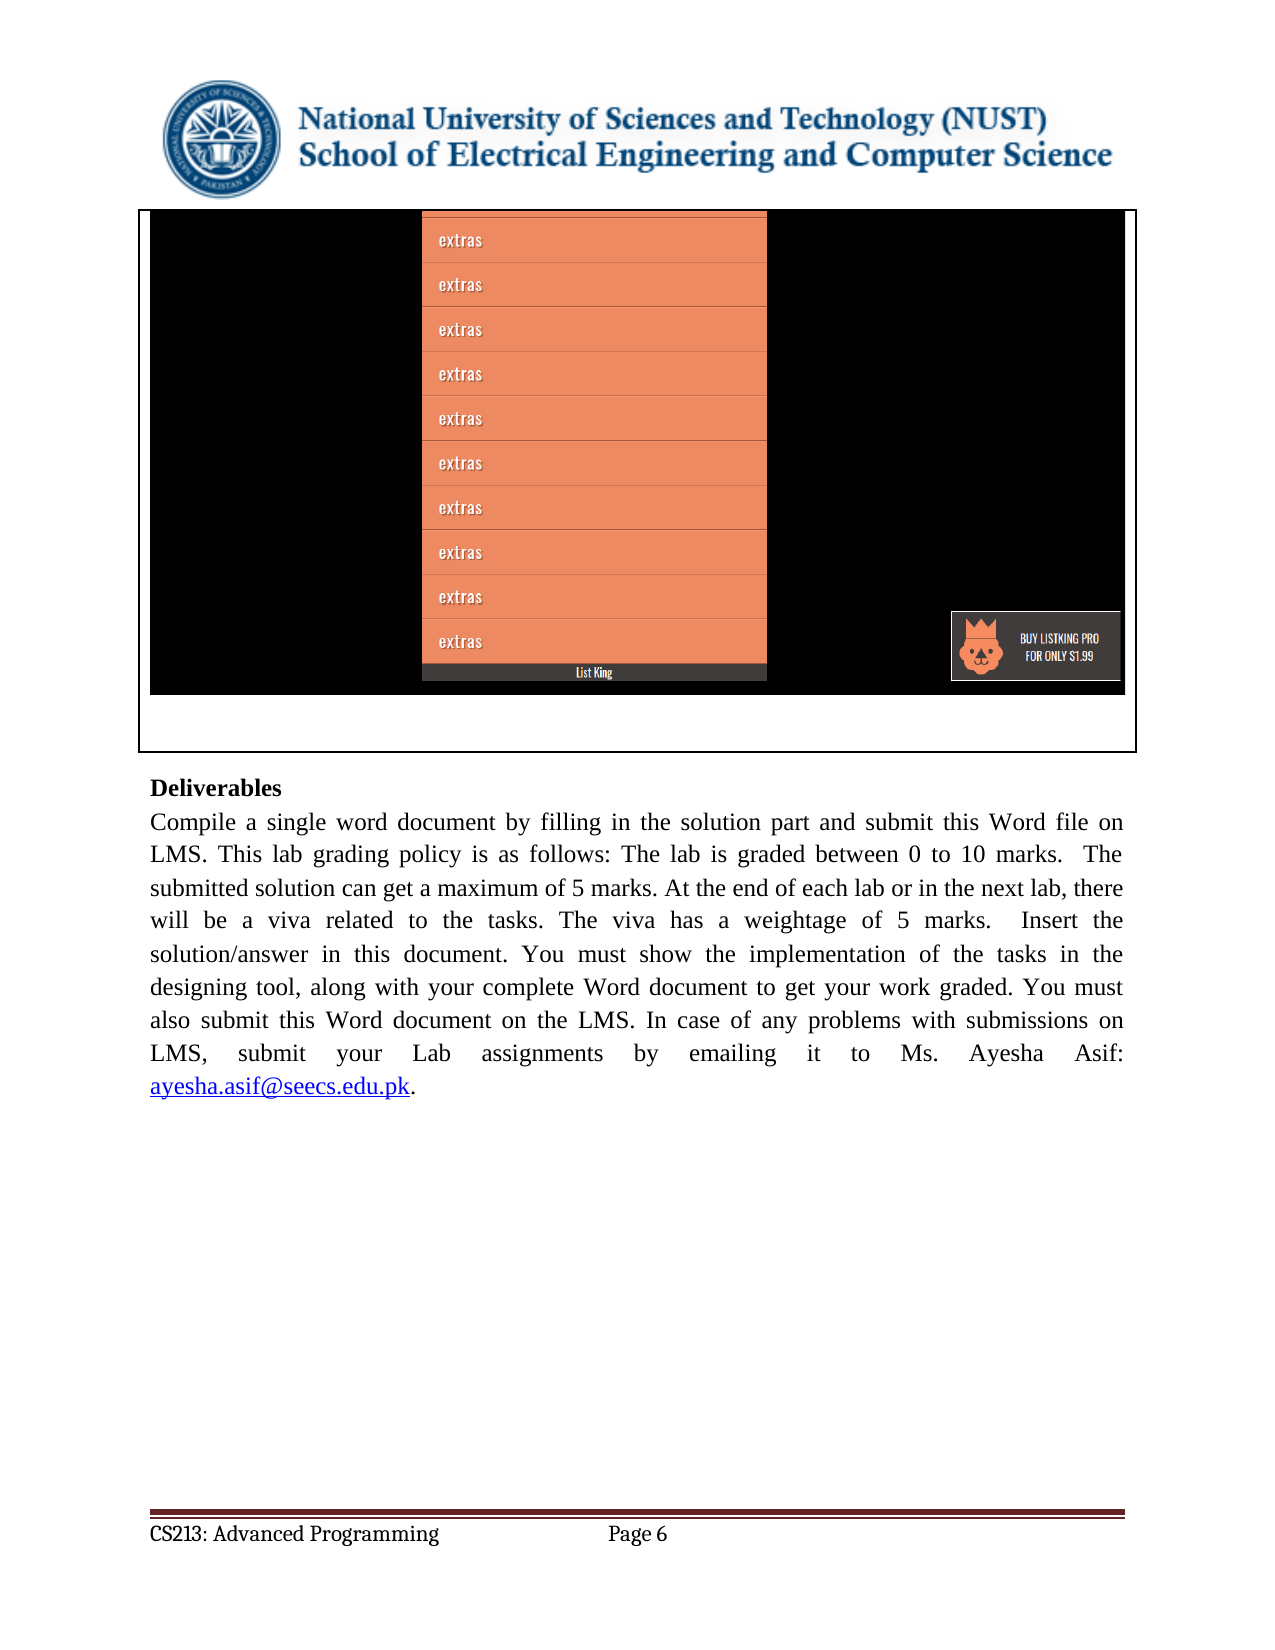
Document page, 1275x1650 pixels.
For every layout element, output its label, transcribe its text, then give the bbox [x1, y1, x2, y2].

picture [150, 211, 1125, 695]
table_cell [140, 211, 1135, 751]
text Compile a single word document by filling in the solution part and submit this Word file on LMS. This lab grading policy is as follows: The lab is graded between 0 to 10 marks. The submitted solution can get a maximum of 5 marks. At the end of each lab or in the next lab, there will be a viva related to the tasks. The viva has a weightage of 5 marks. Insert the solution/answer in this document. You must show the implementation of the tasks in the designing tool, along with your complete Word document to get your work graded. You must also submit this Word document on the LMS. In case of any problems with submissions on LMS, submit your Lab assignments by emailing it to Ms. Ayesha Asif: ayesha.asif@seecs.edu.pk. [150, 807, 1125, 1099]
subtitle Deliverables [150, 773, 1125, 802]
picture [150, 75, 1125, 209]
